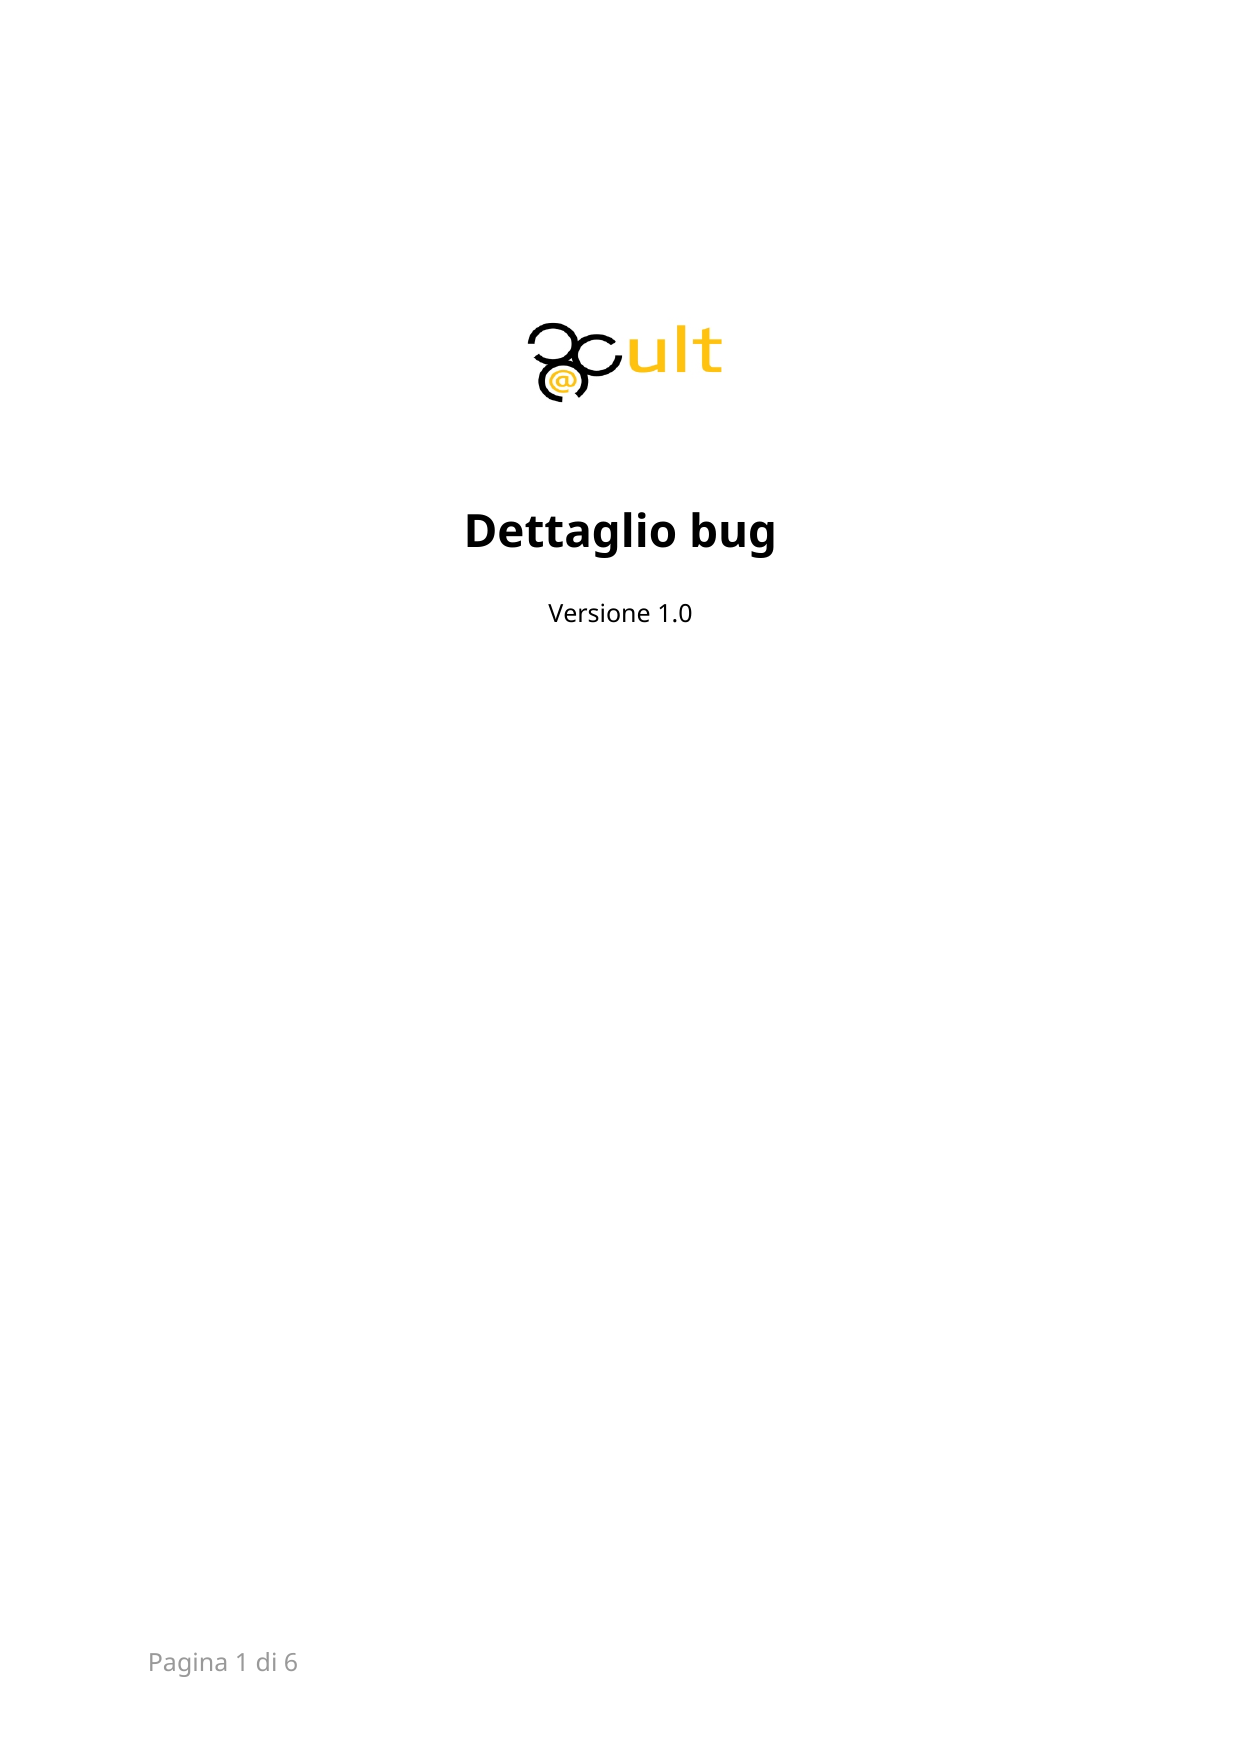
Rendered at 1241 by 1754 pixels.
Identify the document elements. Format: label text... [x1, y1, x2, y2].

text Versione 1.0 [148, 595, 1093, 629]
text Dettaglio bug [148, 499, 1093, 561]
picture [520, 317, 731, 408]
